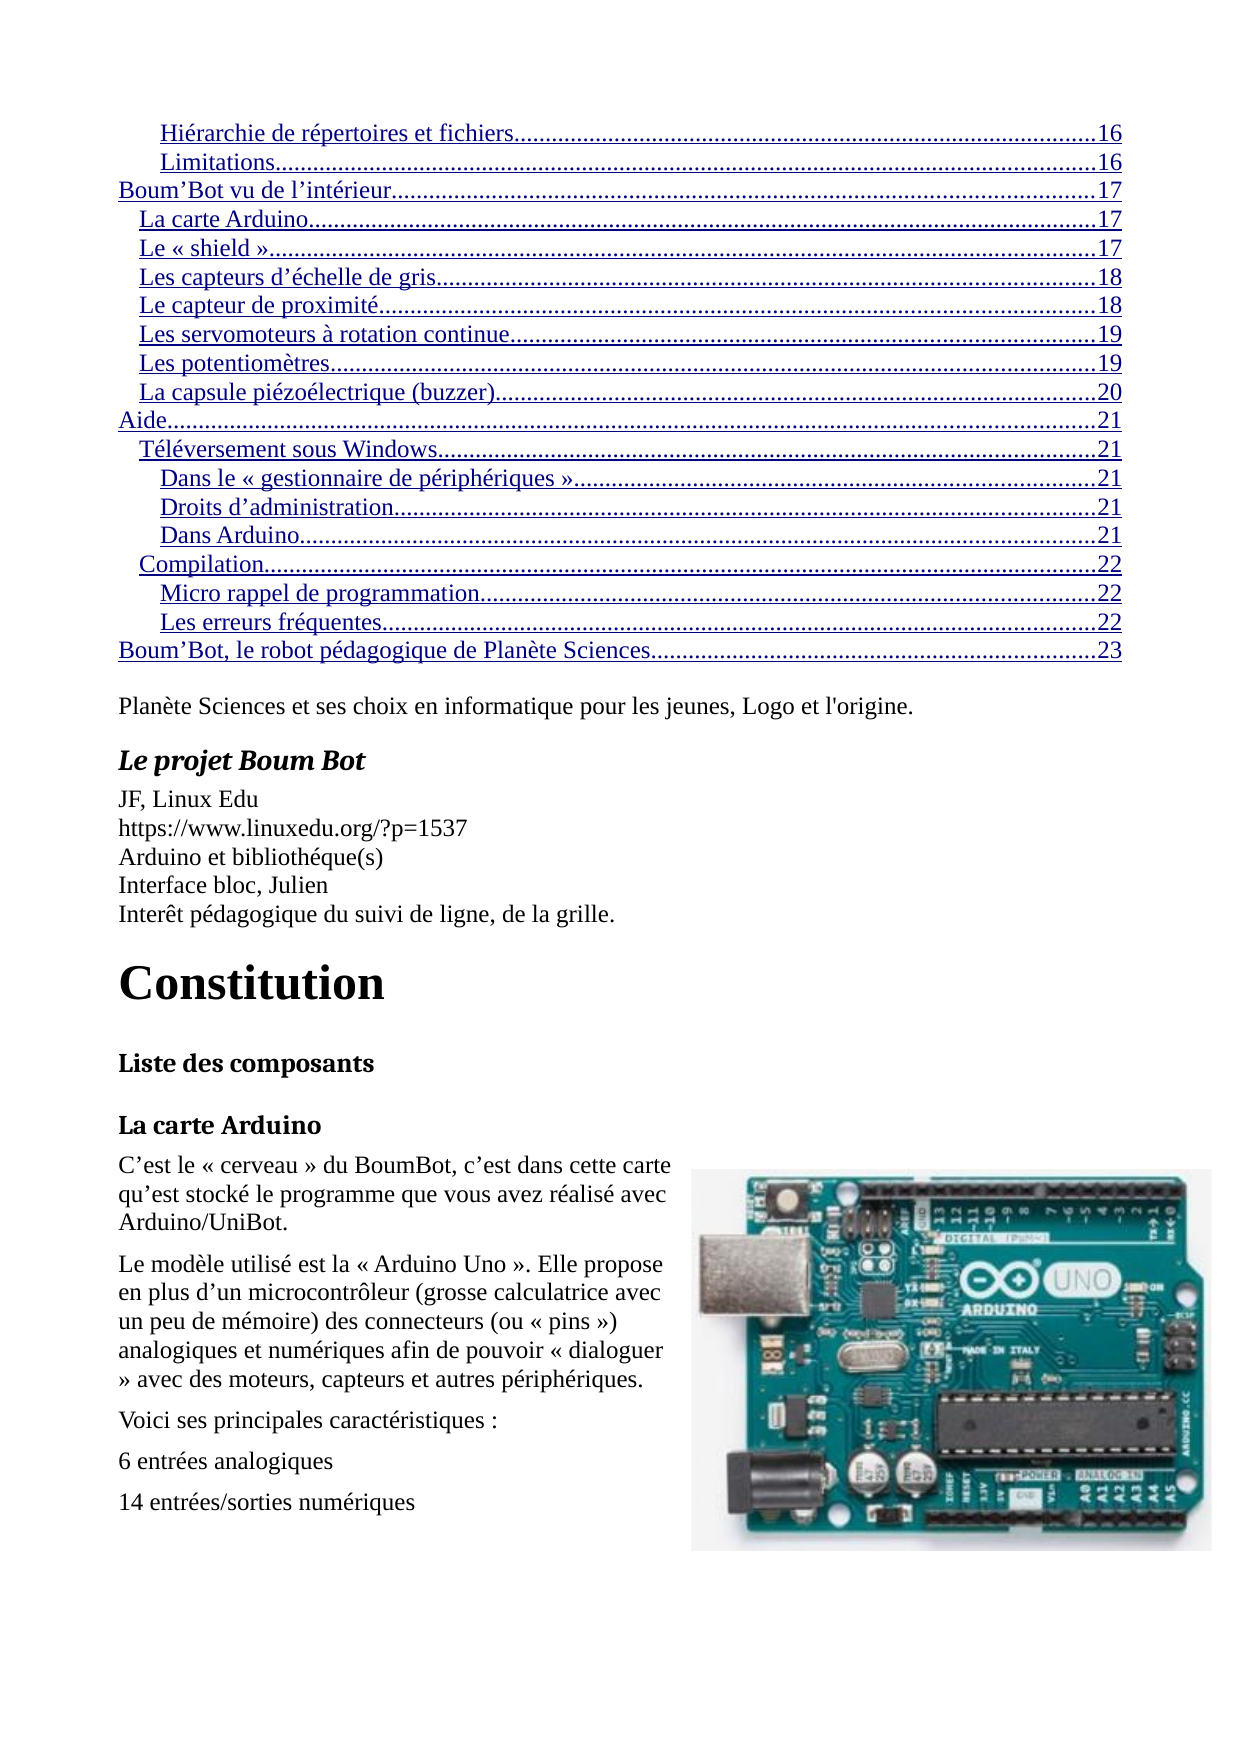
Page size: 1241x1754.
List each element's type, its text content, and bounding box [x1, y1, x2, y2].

text La carte Arduino 17 [139, 204, 1122, 229]
text Arduino et bibliothéque(s) [118, 842, 1122, 871]
text Interface bloc, Julien [118, 871, 1122, 899]
text C’est le « cerveau » du BoumBot, c’est dans cette carte qu’est stocké le programme que vous avez réalisé avec Arduino/UniBot. [118, 1150, 1122, 1236]
text Les capteurs d’échelle de gris 18 [139, 262, 1122, 287]
text La capsule piézoélectrique (buzzer) 20 [139, 377, 1122, 402]
picture [691, 1169, 1212, 1551]
text 6 entrées analogiques [118, 1446, 691, 1475]
text Planète Sciences et ses choix en informatique pour les jeunes, Logo et l'origine. [118, 691, 1122, 719]
text Le modèle utilisé est la « Arduino Uno ». Elle propose en plus d’un microcontrôleur (grosse calculatrice avec un peu de mémoire) des connecteurs (ou « pins ») analogiques et numériques afin de pouvoir « dialoguer » avec des moteurs, capteurs et autres périphériques. [118, 1249, 691, 1392]
text Boum’Bot, le robot pédagogique de Planète Sciences 23 [118, 636, 1122, 661]
text Les servomoteurs à rotation continue 19 [139, 319, 1122, 344]
subtitle Liste des composants [118, 1048, 1122, 1079]
text Téléversement sous Windows 21 [139, 434, 1122, 459]
text Compilation 22 [139, 549, 1122, 574]
text Aide 21 [118, 406, 1122, 431]
text Les erreurs fréquentes 22 [160, 607, 1122, 632]
text Dans le « gestionnaire de périphériques » 21 [160, 463, 1122, 488]
text Hiérarchie de répertoires et fichiers 16 [160, 118, 1122, 143]
text Boum’Bot vu de l’intérieur 17 [118, 176, 1122, 201]
text Le capteur de proximité 18 [139, 291, 1122, 316]
subtitle Constitution [118, 953, 1122, 1011]
text Le « shield » 17 [139, 233, 1122, 258]
text Dans Arduino 21 [160, 521, 1122, 546]
text Micro rappel de programmation 22 [160, 578, 1122, 603]
text Interêt pédagogique du suivi de ligne, de la grille. [118, 899, 1122, 928]
text Limitations 16 [160, 147, 1122, 172]
text 14 entrées/sorties numériques [118, 1487, 691, 1516]
text JF, Linux Edu [118, 784, 1122, 813]
text Voici ses principales caractéristiques : [118, 1405, 691, 1434]
text https://www.linuxedu.org/?p=1537 [118, 813, 1122, 842]
subtitle La carte Arduino [118, 1110, 1122, 1142]
subtitle Le projet Boum Bot [118, 744, 1122, 778]
text Les potentiomètres 19 [139, 348, 1122, 373]
text Droits d’administration 21 [160, 492, 1122, 517]
